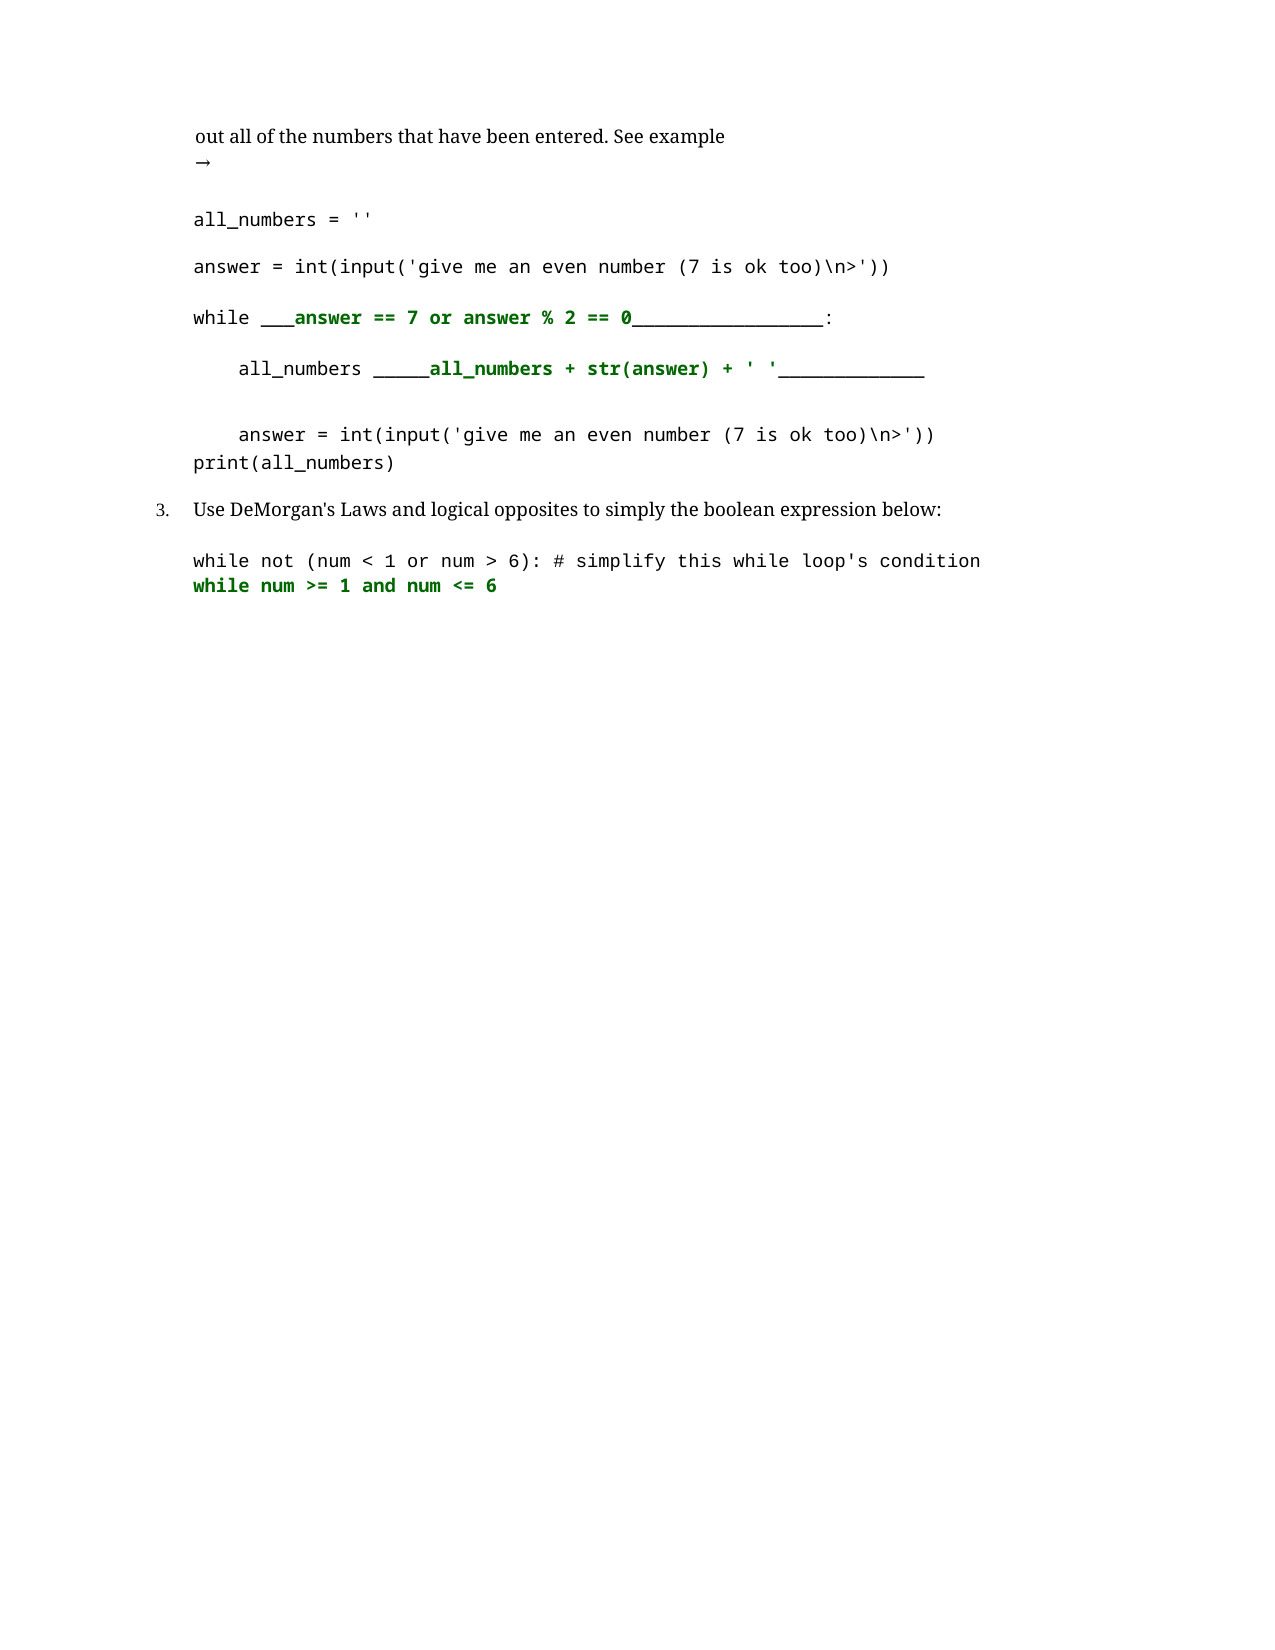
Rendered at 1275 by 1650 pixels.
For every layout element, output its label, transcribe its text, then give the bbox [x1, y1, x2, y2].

list all_numbers = '' [156, 181, 1157, 232]
table_header out all of the numbers that have been entered. See example → [189, 118, 736, 181]
list answer = int(input('give me an even number (7 is ok too)\n>')) while ___answer == 7 or answer % 2 == 0_________________: all_numbers _____all_numbers + str(answer) + ' '_____________ answer = int(input('give me an even number (7 is ok too)\n>')) [156, 253, 1157, 449]
list print(all_numbers) [156, 449, 1157, 474]
list Use DeMorgan's Laws and logical opposites to simply the boolean expression below: while not (num < 1 or num > 6): # simplify this while loop's condition while num >= 1 and num <= 6 [156, 496, 1157, 598]
table_header [736, 118, 1157, 181]
